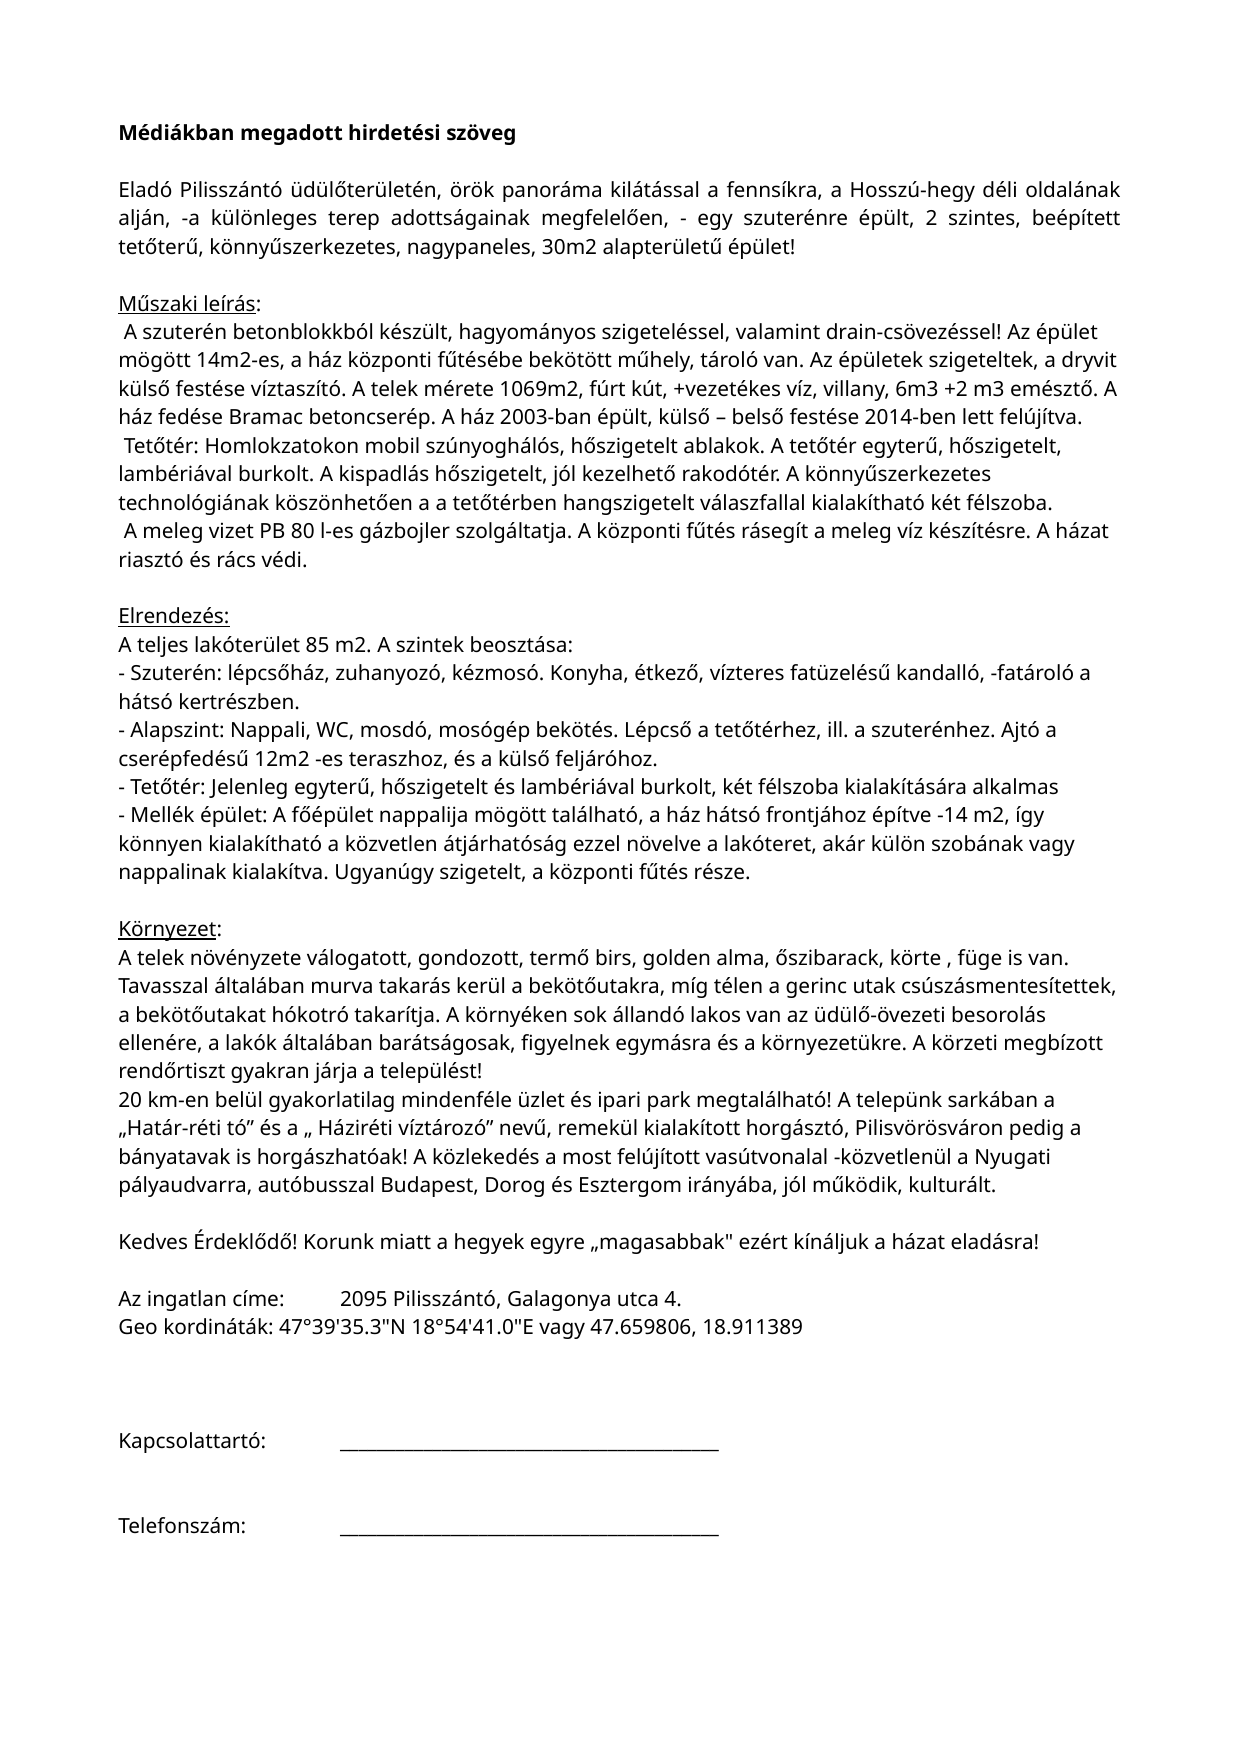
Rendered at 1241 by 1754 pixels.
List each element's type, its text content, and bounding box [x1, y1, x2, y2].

text Az ingatlan címe: 2095 Pilisszántó, Galagonya utca 4. [118, 1284, 1122, 1312]
text Eladó Pilisszántó üdülőterületén, örök panoráma kilátással a fennsíkra, a Hosszú-hegy déli oldalának alján, -a különleges terep adottságainak megfelelően, - egy szuterénre épült, 2 szintes, beépített tetőterű, könnyűszerkezetes, nagypaneles, 30m2 alapterületű épület! [118, 175, 1122, 260]
text Geo kordináták: 47°39'35.3"N 18°54'41.0"E vagy 47.659806, 18.911389 [118, 1312, 1122, 1341]
text Telefonszám: _________________________________________ [118, 1512, 1122, 1540]
text Kapcsolattartó: _________________________________________ [118, 1426, 1122, 1455]
text - Mellék épület: A főépület nappalija mögött található, a ház hátsó frontjához építve -14 m2, így könnyen kialakítható a közvetlen átjárhatóság ezzel növelve a lakóteret, akár külön szobának vagy nappalinak kialakítva. Ugyanúgy szigetelt, a központi fűtés része. [118, 801, 1122, 886]
text Kedves Érdeklődő! Korunk miatt a hegyek egyre „magasabbak" ezért kínáljuk a házat eladásra! [118, 1199, 1122, 1256]
text Környezet: A telek növényzete válogatott, gondozott, termő birs, golden alma, őszibarack, körte , füge is van. Tavasszal általában murva takarás kerül a bekötőutakra, míg télen a gerinc utak csúszásmentesítettek, a bekötőutakat hókotró takarítja. A környéken sok állandó lakos van az üdülő-övezeti besorolás ellenére, a lakók általában barátságosak, figyelnek egymásra és a környezetükre. A körzeti megbízott rendőrtiszt gyakran járja a települést! [118, 886, 1122, 1085]
text Elrendezés: A teljes lakóterület 85 m2. A szintek beosztása: - Szuterén: lépcsőház, zuhanyozó, kézmosó. Konyha, étkező, vízteres fatüzelésű kandalló, -fatároló a hátsó kertrészben. - Alapszint: Nappali, WC, mosdó, mosógép bekötés. Lépcső a tetőtérhez, ill. a szuterénhez. Ajtó a cserépfedésű 12m2 -es teraszhoz, és a külső feljáróhoz. - Tetőtér: Jelenleg egyterű, hőszigetelt és lambériával burkolt, két félszoba kialakítására alkalmas [118, 602, 1122, 801]
text Műszaki leírás: A szuterén betonblokkból készült, hagyományos szigeteléssel, valamint drain-csövezéssel! Az épület mögött 14m2-es, a ház központi fűtésébe bekötött műhely, tároló van. Az épületek szigeteltek, a dryvit külső festése víztaszító. A telek mérete 1069m2, fúrt kút, +vezetékes víz, villany, 6m3 +2 m3 emésztő. A ház fedése Bramac betoncserép. A ház 2003-ban épült, külső – belső festése 2014-ben lett felújítva. Tetőtér: Homlokzatokon mobil szúnyoghálós, hőszigetelt ablakok. A tetőtér egyterű, hőszigetelt, lambériával burkolt. A kispadlás hőszigetelt, jól kezelhető rakodótér. A könnyűszerkezetes technológiának köszönhetően a a tetőtérben hangszigetelt válaszfallal kialakítható két félszoba. A meleg vizet PB 80 l-es gázbojler szolgáltatja. A központi fűtés rásegít a meleg víz készítésre. A házat riasztó és rács védi. [118, 289, 1122, 602]
text Médiákban megadott hirdetési szöveg [118, 118, 1122, 147]
text 20 km-en belül gyakorlatilag mindenféle üzlet és ipari park megtalálható! A telepünk sarkában a „Határ-réti tó” és a „ Háziréti víztározó” nevű, remekül kialakított horgásztó, Pilisvörösváron pedig a bányatavak is horgászhatóak! A közlekedés a most felújított vasútvonalal -közvetlenül a Nyugati pályaudvarra, autóbusszal Budapest, Dorog és Esztergom irányába, jól működik, kulturált. [118, 1085, 1122, 1199]
